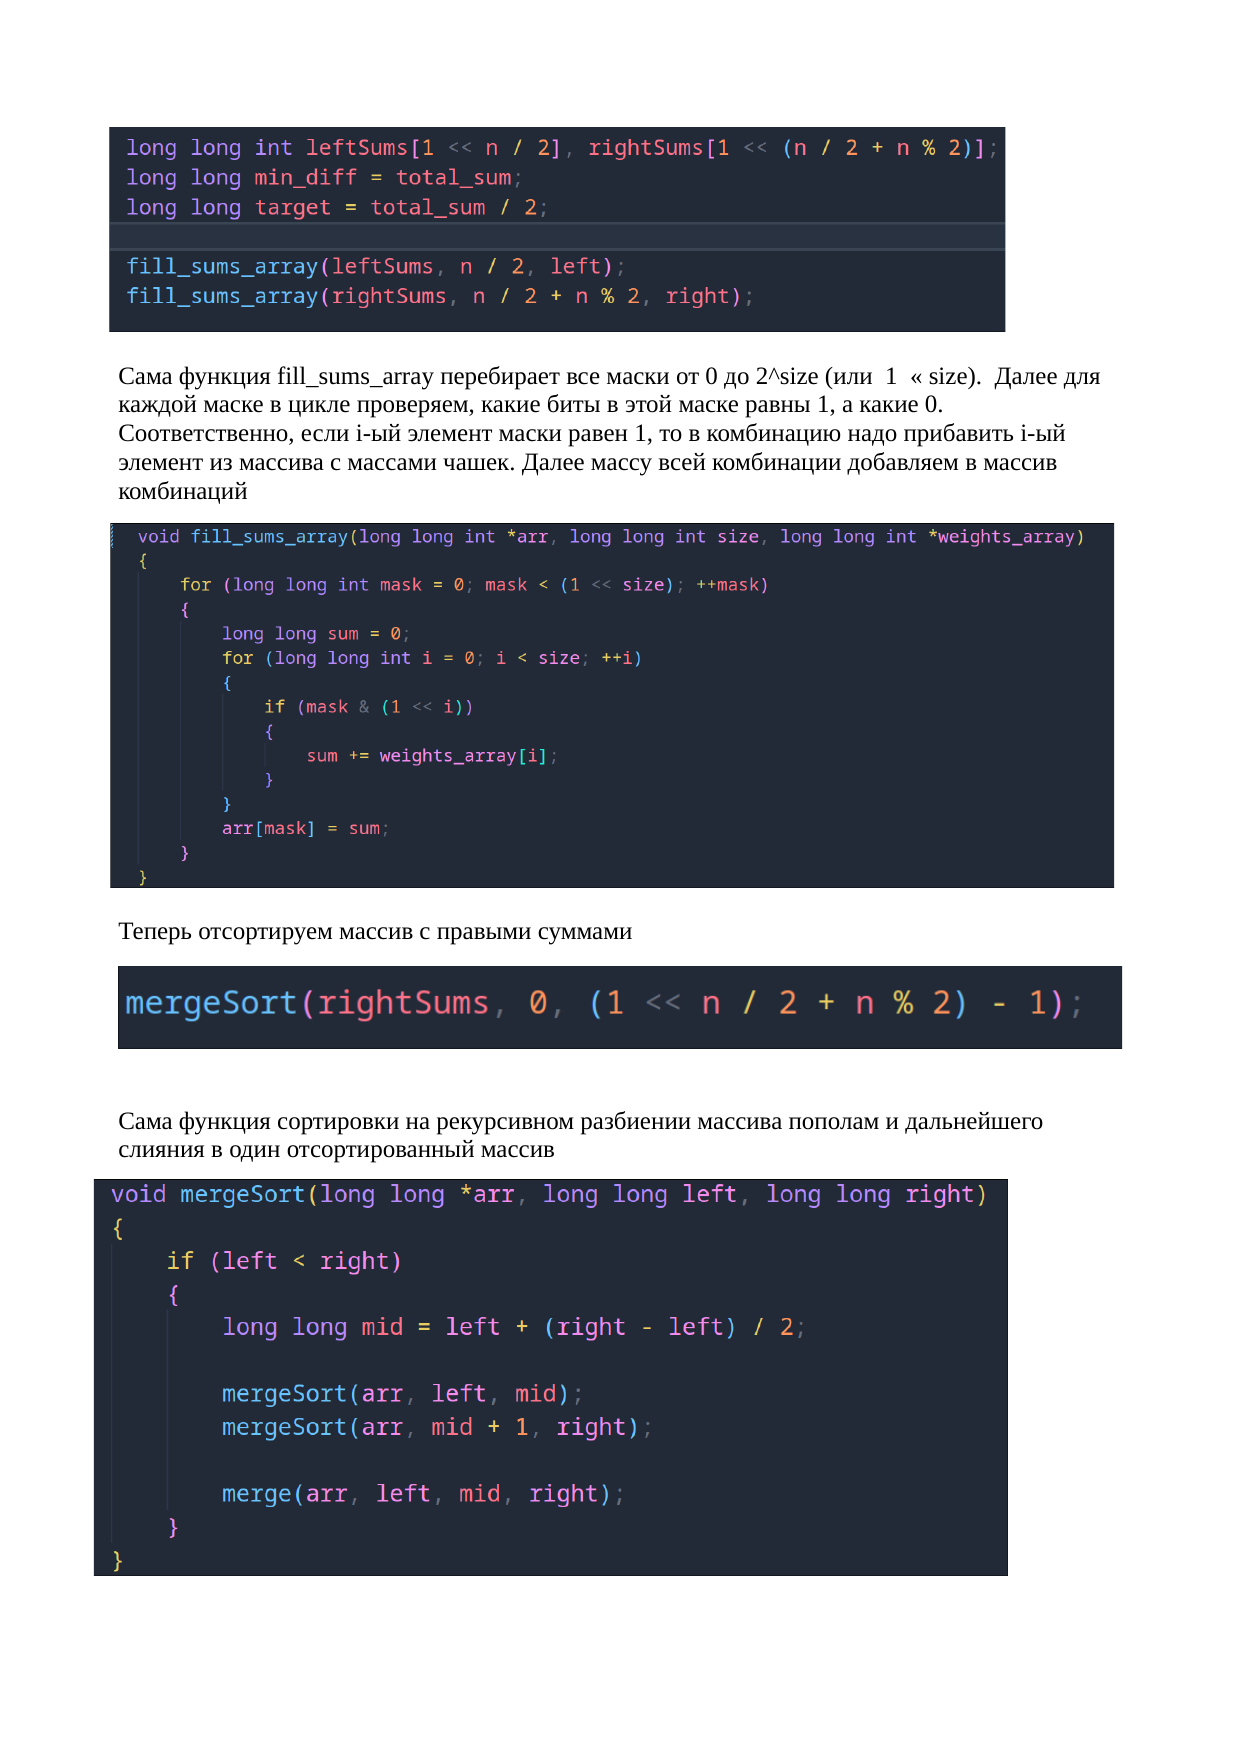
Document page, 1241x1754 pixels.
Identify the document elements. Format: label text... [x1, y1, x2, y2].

text Сама функция сортировки на рекурсивном разбиении массива пополам и дальнейшего слияния в один отсортированный массив [118, 1106, 1122, 1163]
text Теперь отсортируем массив с правыми суммами [118, 916, 1122, 945]
picture [110, 523, 1115, 888]
picture [109, 127, 1006, 332]
picture [118, 966, 1123, 1049]
picture [93, 1179, 1008, 1576]
text Сама функция fill_sums_array перебирает все маски от 0 до 2^size (или 1 « size). Далее для каждой маске в цикле проверяем, какие биты в этой маске равны 1, а какие 0. Соответственно, если i-ый элемент маски равен 1, то в комбинацию надо прибавить i-ый элемент из массива с массами чашек. Далее массу всей комбинации добавляем в массив комбинаций [118, 361, 1122, 504]
